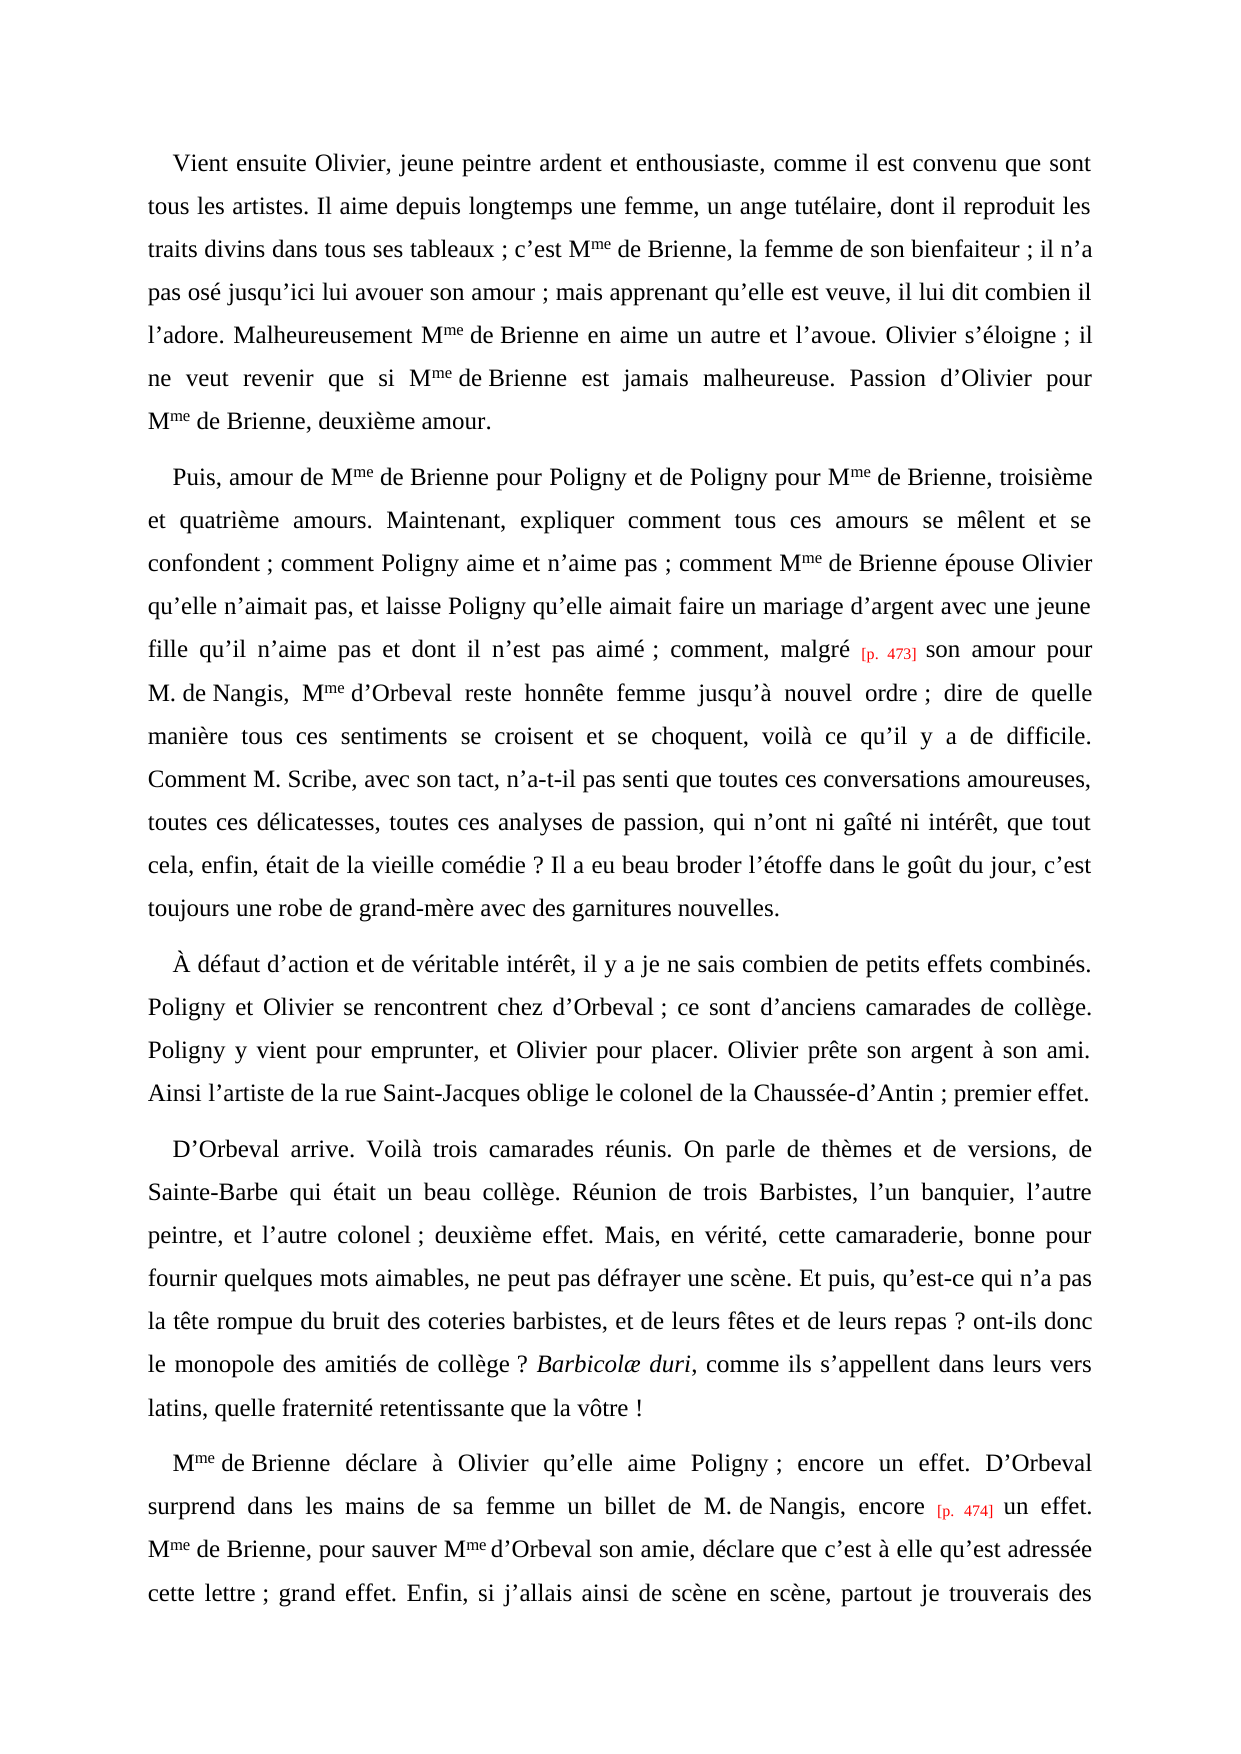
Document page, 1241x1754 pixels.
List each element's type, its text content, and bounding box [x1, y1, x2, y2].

text Puis, amour de Mme de Brienne pour Poligny et de Poligny pour Mme de Brienne, troisième et quatrième amours. Maintenant, expliquer comment tous ces amours se mêlent et se confondent ; comment Poligny aime et n’aime pas ; comment Mme de Brienne épouse Olivier qu’elle n’aimait pas, et laisse Poligny qu’elle aimait faire un mariage d’argent avec une jeune fille qu’il n’aime pas et dont il n’est pas aimé ; comment, malgré [p. 473] son amour pour M. de Nangis, Mme d’Orbeval reste honnête femme jusqu’à nouvel ordre ; dire de quelle manière tous ces sentiments se croisent et se choquent, voilà ce qu’il y a de difficile. Comment M. Scribe, avec son tact, n’a-t-il pas senti que toutes ces conversations amoureuses, toutes ces délicatesses, toutes ces analyses de passion, qui n’ont ni gaîté ni intérêt, que tout cela, enfin, était de la vieille comédie ? Il a eu beau broder l’étoffe dans le goût du jour, c’est toujours une robe de grand-mère avec des garnitures nouvelles. [148, 462, 1093, 922]
text À défaut d’action et de véritable intérêt, il y a je ne sais combien de petits effets combinés. Poligny et Olivier se rencontrent chez d’Orbeval ; ce sont d’anciens camarades de collège. Poligny y vient pour emprunter, et Olivier pour placer. Olivier prête son argent à son ami. Ainsi l’artiste de la rue Saint-Jacques oblige le colonel de la Chaussée-d’Antin ; premier effet. [148, 949, 1093, 1107]
text Mme de Brienne déclare à Olivier qu’elle aime Poligny ; encore un effet. D’Orbeval surprend dans les mains de sa femme un billet de M. de Nangis, encore [p. 474] un effet. Mme de Brienne, pour sauver Mme d’Orbeval son amie, déclare que c’est à elle qu’est adressée cette lettre ; grand effet. Enfin, si j’allais ainsi de scène en scène, partout je trouverais des [148, 1448, 1093, 1606]
text Vient ensuite Olivier, jeune peintre ardent et enthousiaste, comme il est convenu que sont tous les artistes. Il aime depuis longtemps une femme, un ange tutélaire, dont il reproduit les traits divins dans tous ses tableaux ; c’est Mme de Brienne, la femme de son bienfaiteur ; il n’a pas osé jusqu’ici lui avouer son amour ; mais apprenant qu’elle est veuve, il lui dit combien il l’adore. Malheureusement Mme de Brienne en aime un autre et l’avoue. Olivier s’éloigne ; il ne veut revenir que si Mme de Brienne est jamais malheureuse. Passion d’Olivier pour Mme de Brienne, deuxième amour. [148, 148, 1093, 435]
text D’Orbeval arrive. Voilà trois camarades réunis. On parle de thèmes et de versions, de Sainte-Barbe qui était un beau collège. Réunion de trois Barbistes, l’un banquier, l’autre peintre, et l’autre colonel ; deuxième effet. Mais, en vérité, cette camaraderie, bonne pour fournir quelques mots aimables, ne peut pas défrayer une scène. Et puis, qu’est-ce qui n’a pas la tête rompue du bruit des coteries barbistes, et de leurs fêtes et de leurs repas ? ont-ils donc le monopole des amitiés de collège ? Barbicolæ duri, comme ils s’appellent dans leurs vers latins, quelle fraternité retentissante que la vôtre ! [148, 1134, 1093, 1421]
